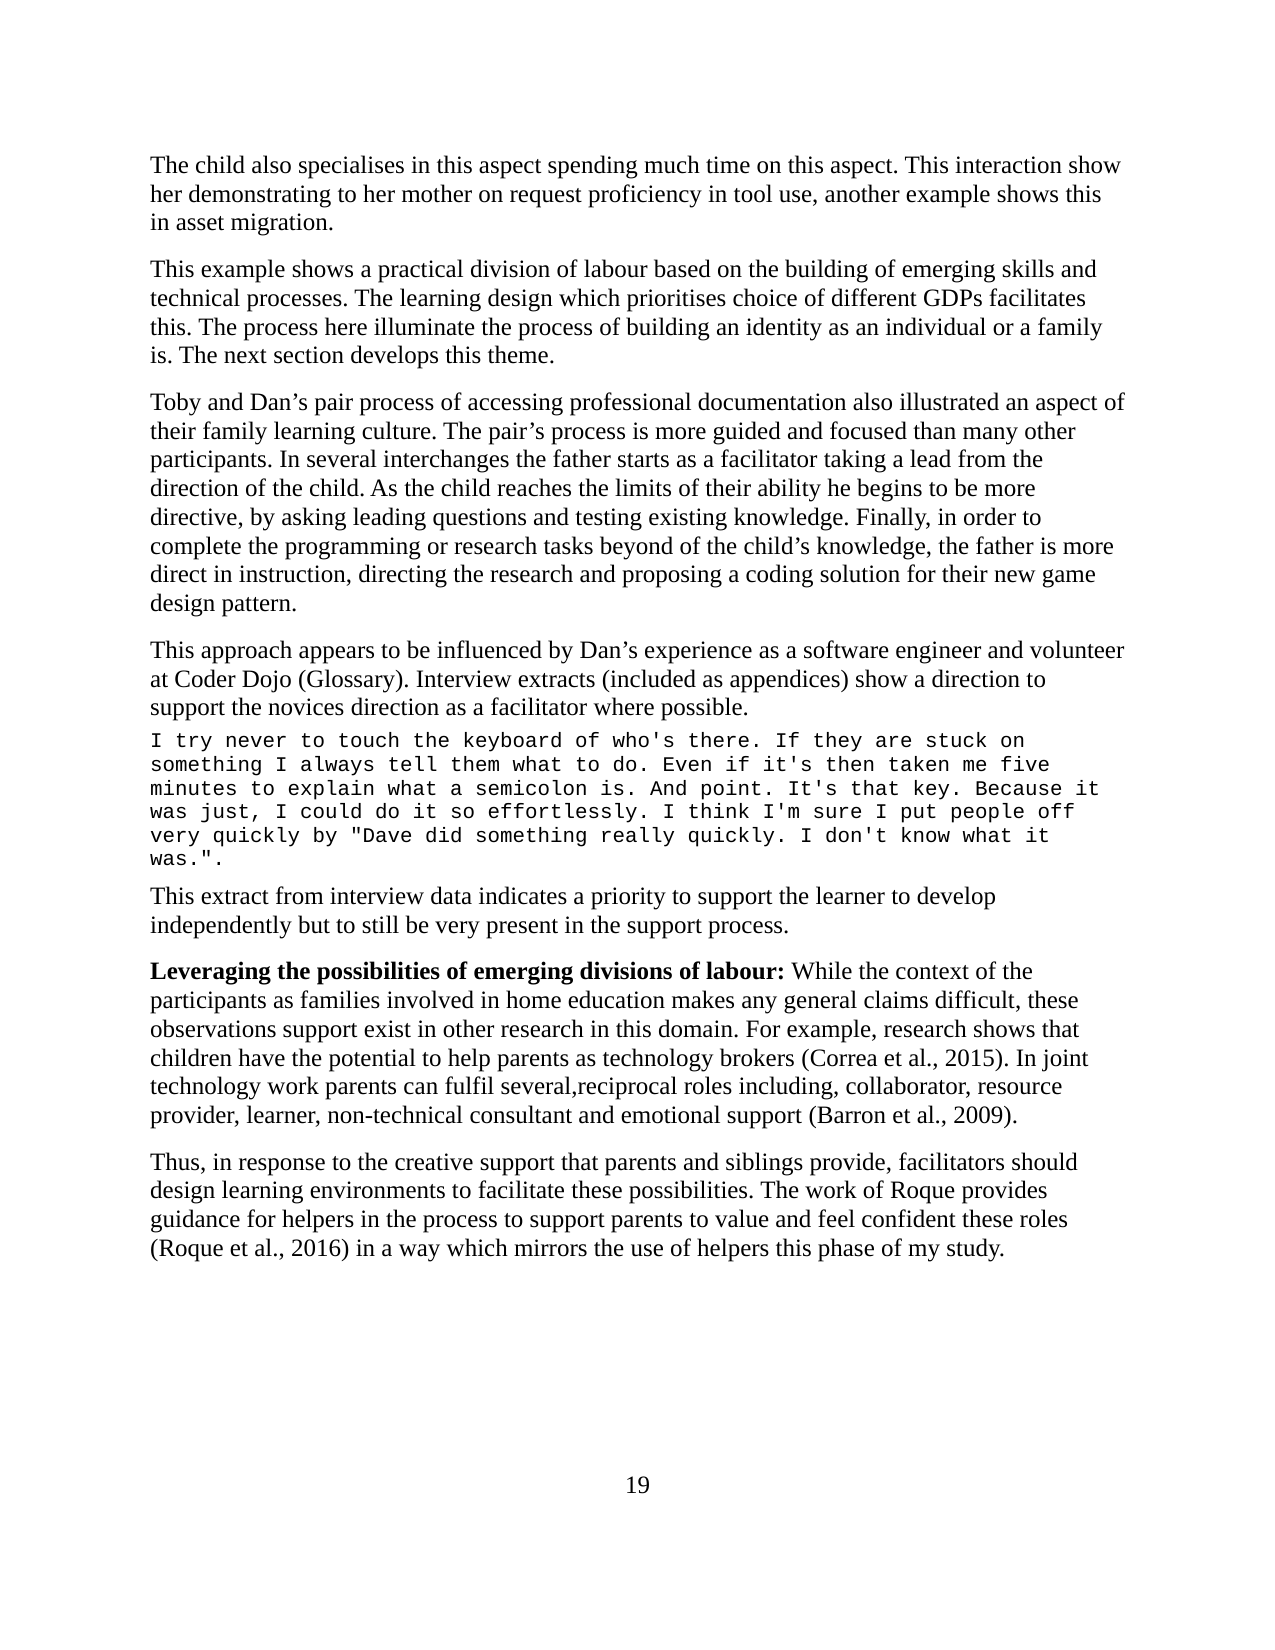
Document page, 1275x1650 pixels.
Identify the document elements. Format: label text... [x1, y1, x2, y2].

text This extract from interview data indicates a priority to support the learner to develop independently but to still be very present in the support process. [150, 881, 1125, 938]
text Thus, in response to the creative support that parents and siblings provide, facilitators should design learning environments to facilitate these possibilities. The work of Roque provides guidance for helpers in the process to support parents to value and feel confident these roles (Roque et al., 2016) in a way which mirrors the use of helpers this phase of my study. [150, 1147, 1125, 1262]
text This example shows a practical division of labour based on the building of emerging skills and technical processes. The learning design which prioritises choice of different GDPs facilitates this. The process here illuminate the process of building an identity as an individual or a family is. The next section develops this theme. [150, 254, 1125, 369]
text Toby and Dan’s pair process of accessing professional documentation also illustrated an aspect of their family learning culture. The pair’s process is more guided and focused than many other participants. In several interchanges the father starts as a facilitator taking a lead from the direction of the child. As the child reaches the limits of their ability he begins to be more directive, by asking leading questions and testing existing knowledge. Finally, in order to complete the programming or research tasks beyond of the child’s knowledge, the father is more direct in instruction, directing the research and proposing a coding solution for their new game design pattern. [150, 387, 1125, 617]
text Leveraging the possibilities of emerging divisions of labour: While the context of the participants as families involved in home education makes any general claims difficult, these observations support exist in other research in this domain. For example, research shows that children have the potential to help parents as technology brokers (Correa et al., 2015). In joint technology work parents can fulfil several,reciprocal roles including, collaborator, resource provider, learner, non-technical consultant and emotional support (Barron et al., 2009). [150, 956, 1125, 1129]
text I try never to touch the keyboard of who's there. If they are stuck on something I always tell them what to do. Even if it's then taken me five minutes to explain what a semicolon is. And point. It's that key. Because it was just, I could do it so effortlessly. I think I'm sure I put people off very quickly by "Dave did something really quickly. I don't know what it was.". [150, 730, 1125, 872]
text This approach appears to be influenced by Dan’s experience as a software engineer and volunteer at Coder Dojo (Glossary). Interview extracts (included as appendices) show a direction to support the novices direction as a facilitator where possible. [150, 635, 1125, 721]
text The child also specialises in this aspect spending much time on this aspect. This interaction show her demonstrating to her mother on request proficiency in tool use, another example shows this in asset migration. [150, 150, 1125, 236]
